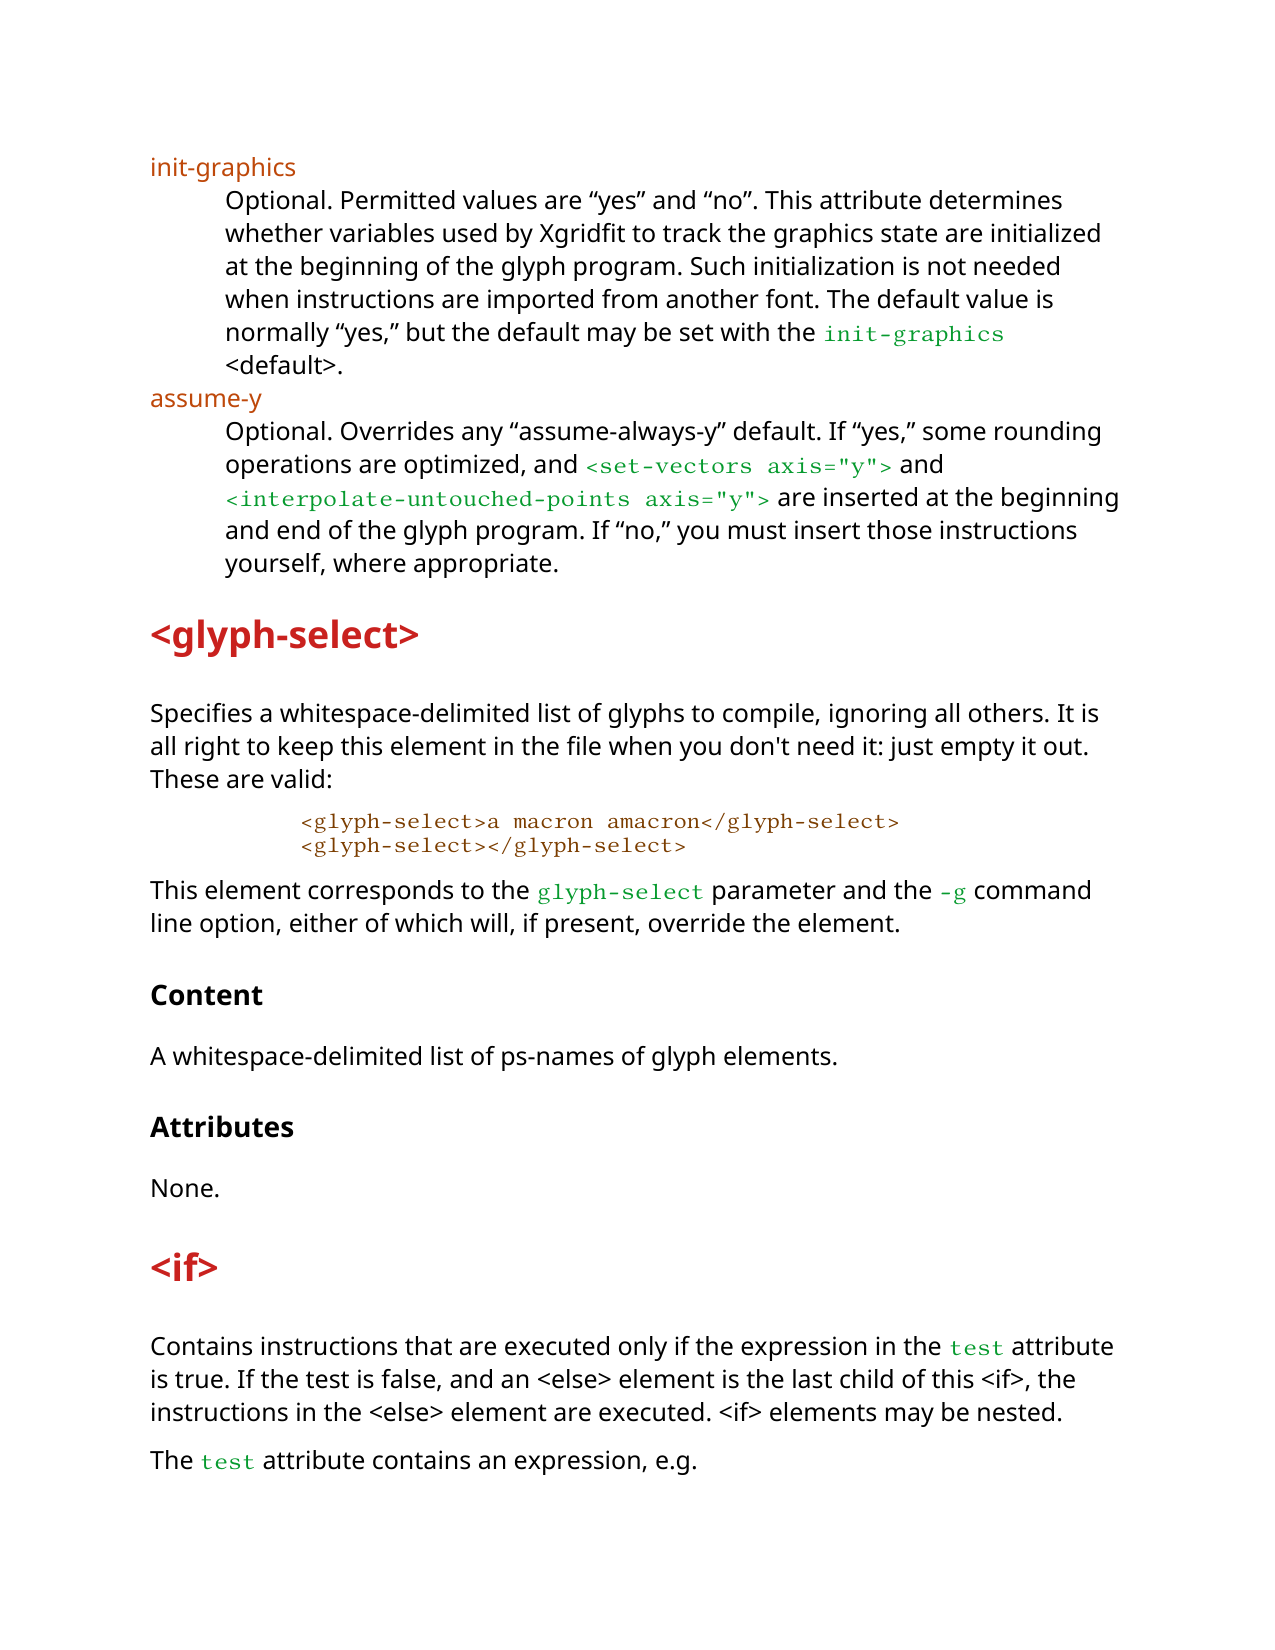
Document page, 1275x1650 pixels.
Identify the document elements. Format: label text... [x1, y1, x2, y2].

text None. [150, 1172, 1125, 1204]
text The test attribute contains an expression, e.g. [150, 1443, 1125, 1476]
text A whitespace-delimited list of ps-names of glyph elements. [150, 1039, 1125, 1072]
subtitle Content [150, 975, 1125, 1013]
text assume-y [150, 381, 1125, 414]
text This element corresponds to the glyph-select parameter and the -g command line option, either of which will, if present, override the element. [150, 873, 1125, 939]
subtitle <if> [150, 1241, 1125, 1292]
text Specifies a whitespace-delimited list of glyphs to compile, ignoring all others. It is all right to keep this element in the file when you don't need it: just empty it out. These are valid: [150, 696, 1125, 795]
subtitle <glyph-select> [150, 608, 1125, 659]
text init-graphics [150, 150, 1125, 183]
text Contains instructions that are executed only if the expression in the test attribute is true. If the test is false, and an <else> element is the last child of this <if>, the instructions in the <else> element are executed. <if> elements may be nested. [150, 1329, 1125, 1428]
text <glyph-select>a macron amacron</glyph-select> <glyph-select></glyph-select> [300, 810, 1125, 858]
text Optional. Overrides any “assume-always-y” default. If “yes,” some rounding operations are optimized, and <set-vectors axis="y"> and <interpolate-untouched-points axis="y"> are inserted at the beginning and end of the glyph program. If “no,” you must insert those instructions yourself, where appropriate. [225, 414, 1125, 579]
text Optional. Permitted values are “yes” and “no”. This attribute determines whether variables used by Xgridfit to track the graphics state are initialized at the beginning of the glyph program. Such initialization is not needed when instructions are imported from another font. The default value is normally “yes,” but the default may be set with the init-graphics <default>. [225, 183, 1125, 381]
subtitle Attributes [150, 1108, 1125, 1146]
